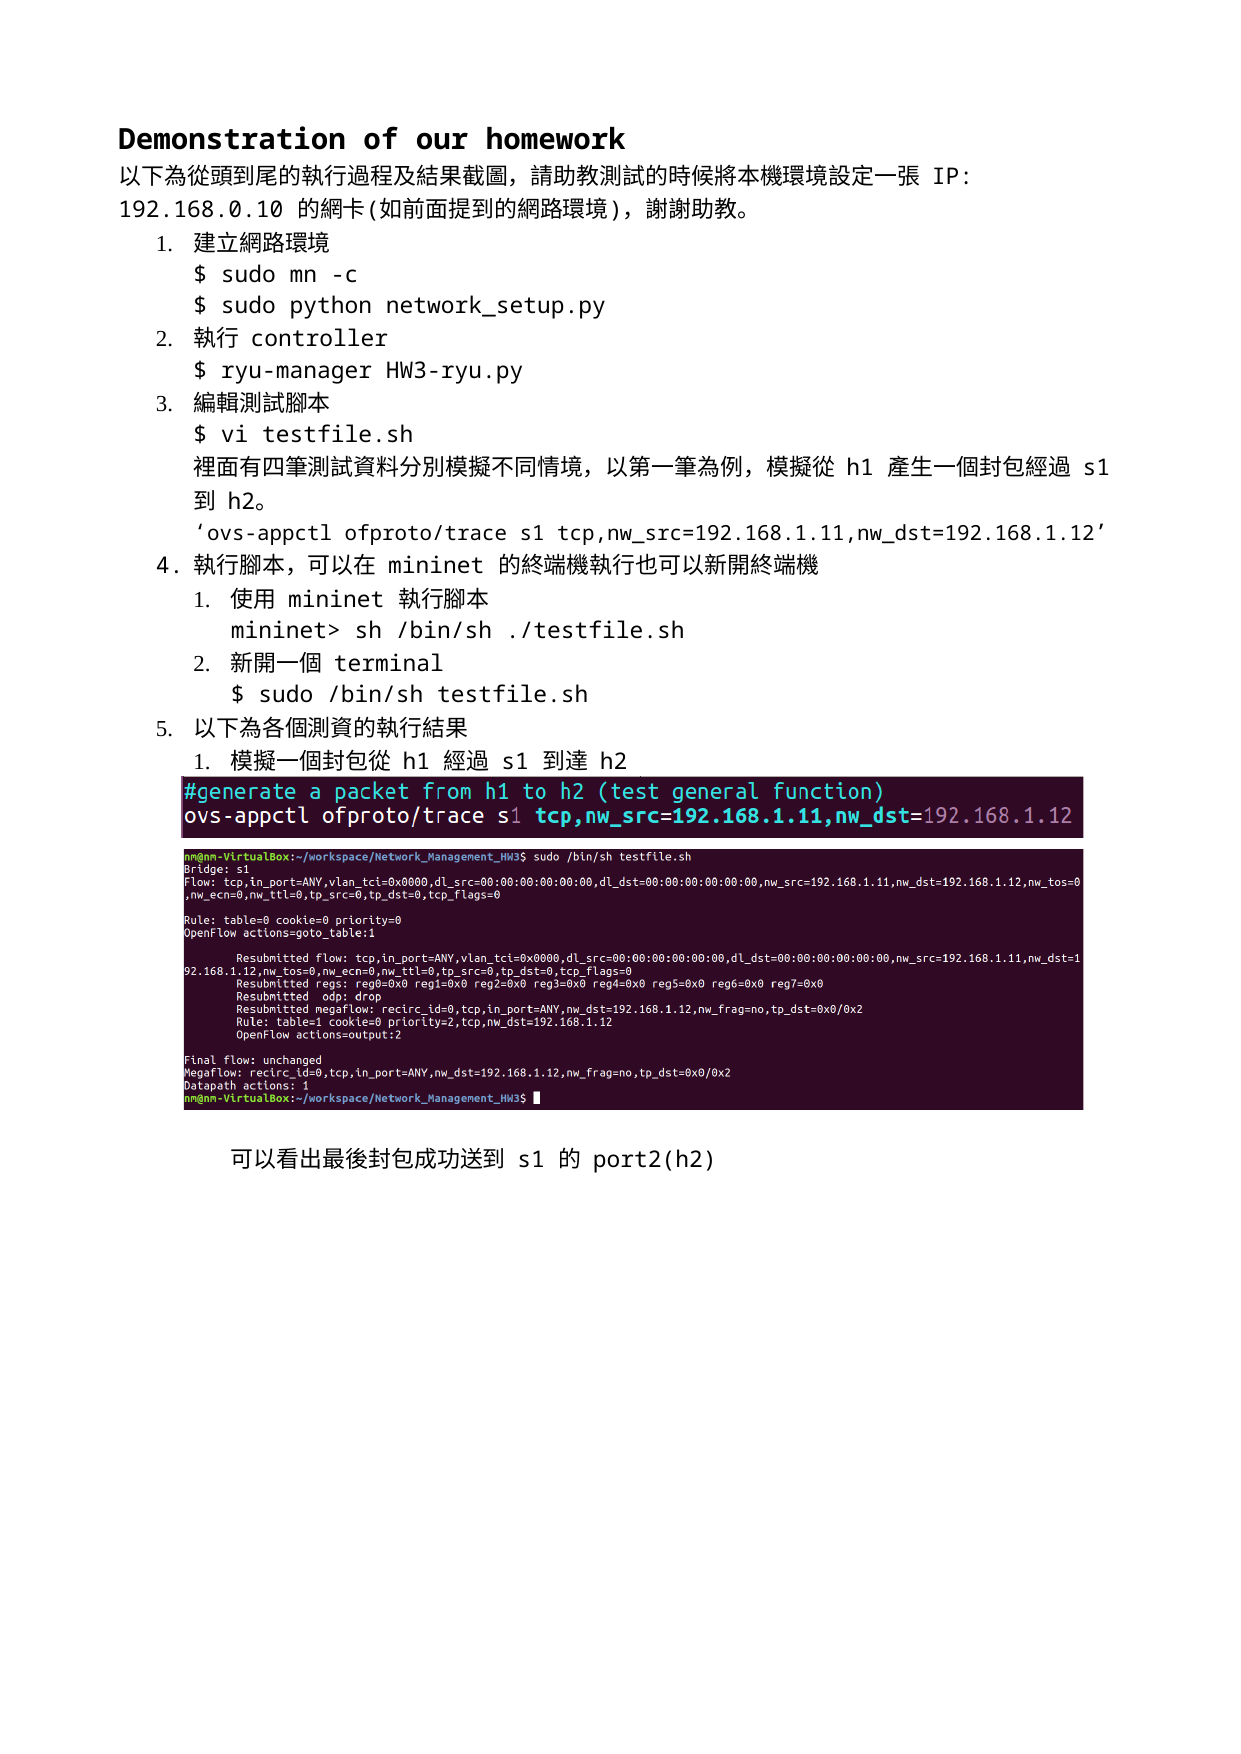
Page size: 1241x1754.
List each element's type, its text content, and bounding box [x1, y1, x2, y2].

list 編輯測試腳本 $ vi testfile.sh 裡面有四筆測試資料分別模擬不同情境，以第一筆為例，模擬從 h1 產生一個封包經過 s1 到 h2。 ‘ovs-appctl ofproto/trace s1 tcp,nw_src=192.168.1.11,nw_dst=192.168.1.12’ [156, 385, 1122, 547]
list 建立網路環境 $ sudo mn -c $ sudo python network_setup.py [156, 224, 1122, 320]
list 使用 mininet 執行腳本 mininet> sh /bin/sh ./testfile.sh [193, 581, 1122, 645]
text Demonstration of our homework [118, 118, 1122, 158]
list 以下為各個測資的執行結果 [156, 710, 1122, 743]
text 以下為從頭到尾的執行過程及結果截圖，請助教測試的時候將本機環境設定一張 IP: 192.168.0.10 的網卡(如前面提到的網路環境)，謝謝助教。 [118, 158, 1122, 224]
picture [181, 776, 1084, 838]
list 模擬一個封包從 h1 經過 s1 到達 h2 可以看出最後封包成功送到 s1 的 port2(h2) [193, 743, 1122, 1200]
list 執行 controller $ ryu-manager HW3-ryu.py [156, 320, 1122, 385]
list 新開一個 terminal $ sudo /bin/sh testfile.sh [193, 645, 1122, 710]
picture [183, 849, 1084, 1110]
list 執行腳本，可以在 mininet 的終端機執行也可以新開終端機 [156, 547, 1122, 581]
